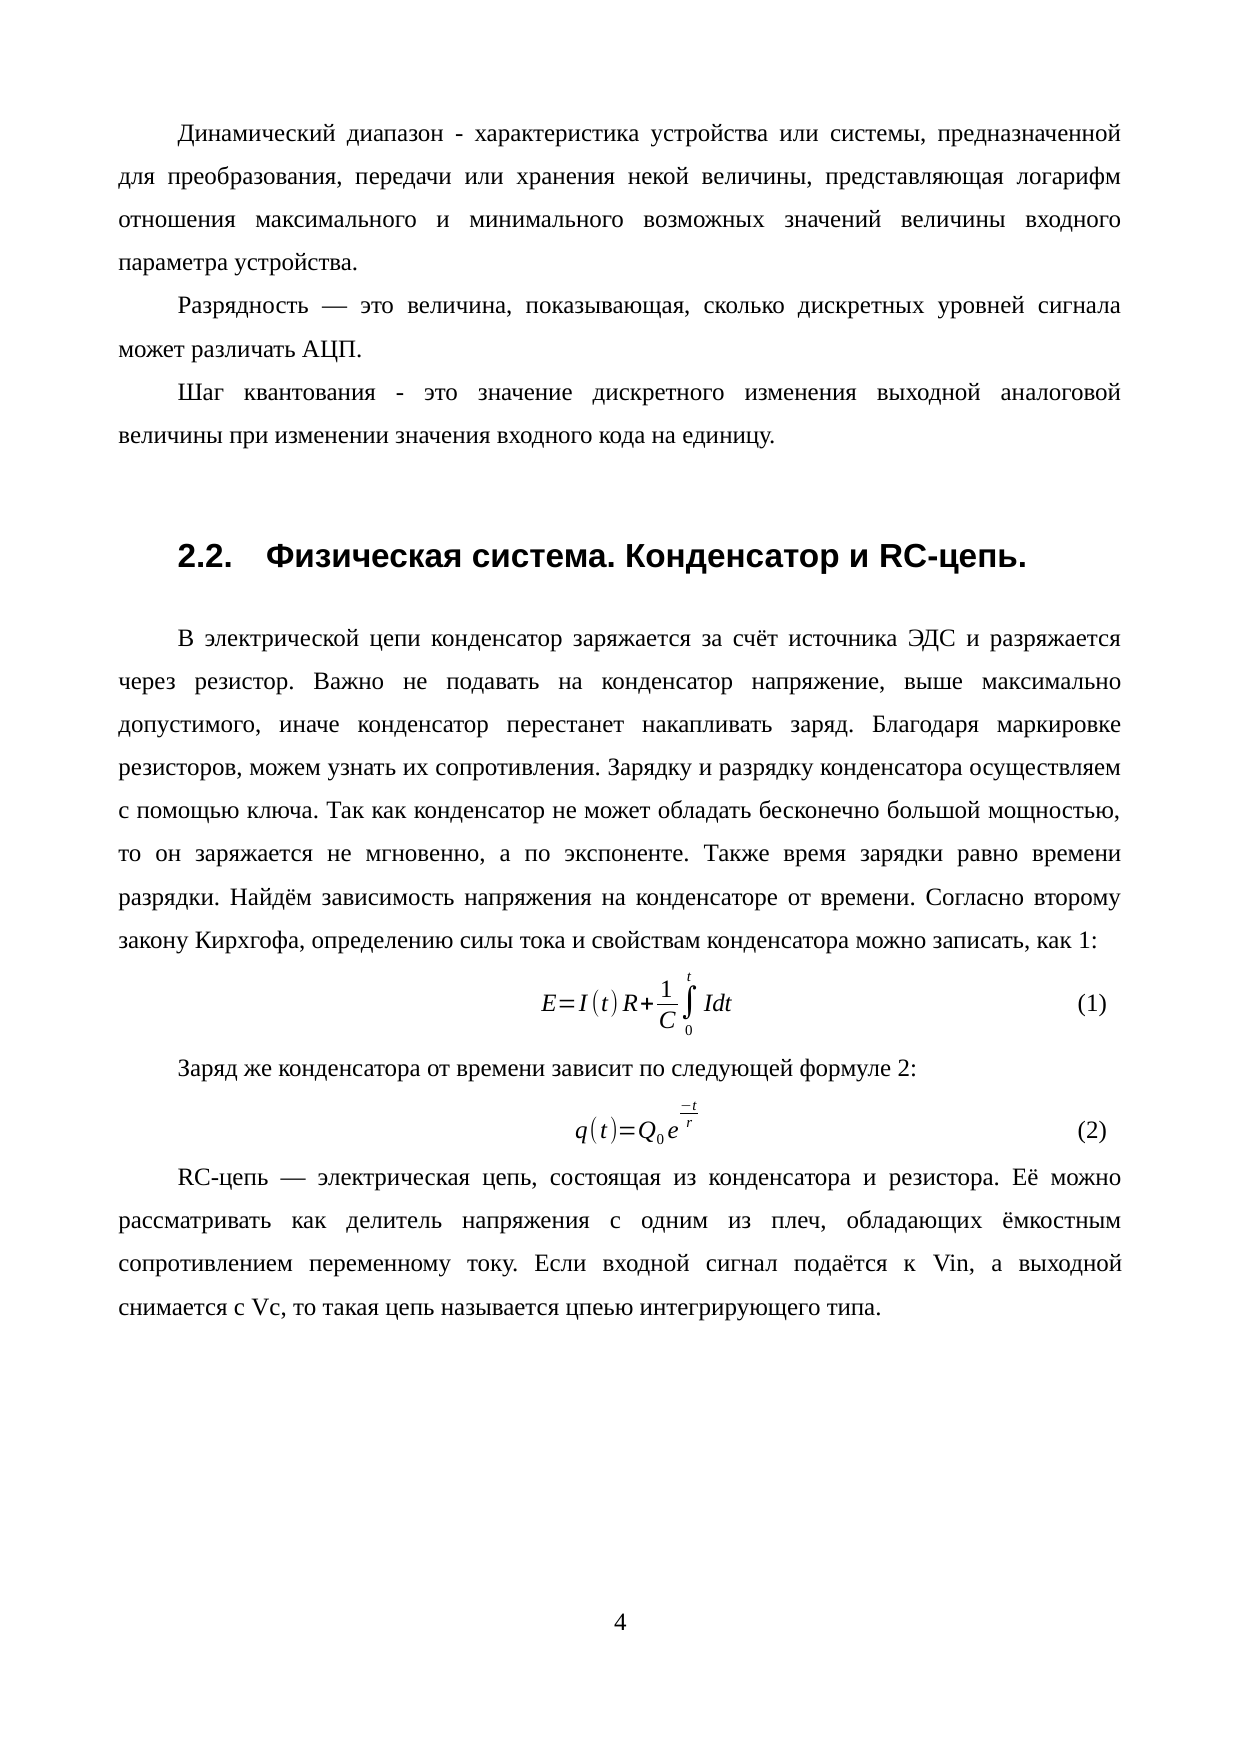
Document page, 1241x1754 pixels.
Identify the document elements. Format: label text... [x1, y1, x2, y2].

text Заряд же конденсатора от времени зависит по следующей формуле 2: [118, 1053, 1122, 1082]
subtitle Физическая система. Конденсатор и RC-цепь. [118, 536, 1122, 574]
text (2) [118, 1096, 1122, 1148]
text Разрядность — это величина, показывающая, сколько дискретных уровней сигнала может различать АЦП. [118, 291, 1122, 362]
text Динамический диапазон - характеристика устройства или системы, предназначенной для преобразования, передачи или хранения некой величины, представляющая логарифм отношения максимального и минимального возможных значений величины входного параметра устройства. [118, 118, 1122, 276]
text RC-цепь — электрическая цепь, состоящая из конденсатора и резистора. Её можно рассматривать как делитель напряжения с одним из плеч, обладающих ёмкостным сопротивлением переменному току. Если входной сигнал подаётся к Vin, а выходной снимается с Vc, то такая цепь называется цпеью интегрирующего типа. [118, 1162, 1122, 1320]
text В электрической цепи конденсатор заряжается за счёт источника ЭДС и разряжается через резистор. Важно не подавать на конденсатор напряжение, выше максимально допустимого, иначе конденсатор перестанет накапливать заряд. Благодаря маркировке резисторов, можем узнать их сопротивления. Зарядку и разрядку конденсатора осуществляем с помощью ключа. Так как конденсатор не может обладать бесконечно большой мощностью, то он заряжается не мгновенно, а по экспоненте. Также время зарядки равно времени разрядки. Найдём зависимость напряжения на конденсаторе от времени. Согласно второму закону Кирхгофа, определению силы тока и свойствам конденсатора можно записать, как 1: [118, 623, 1122, 953]
text Шаг квантования - это значение дискретного изменения выходной аналоговой величины при изменении значения входного кода на единицу. [118, 377, 1122, 449]
text (1) [118, 968, 1122, 1038]
